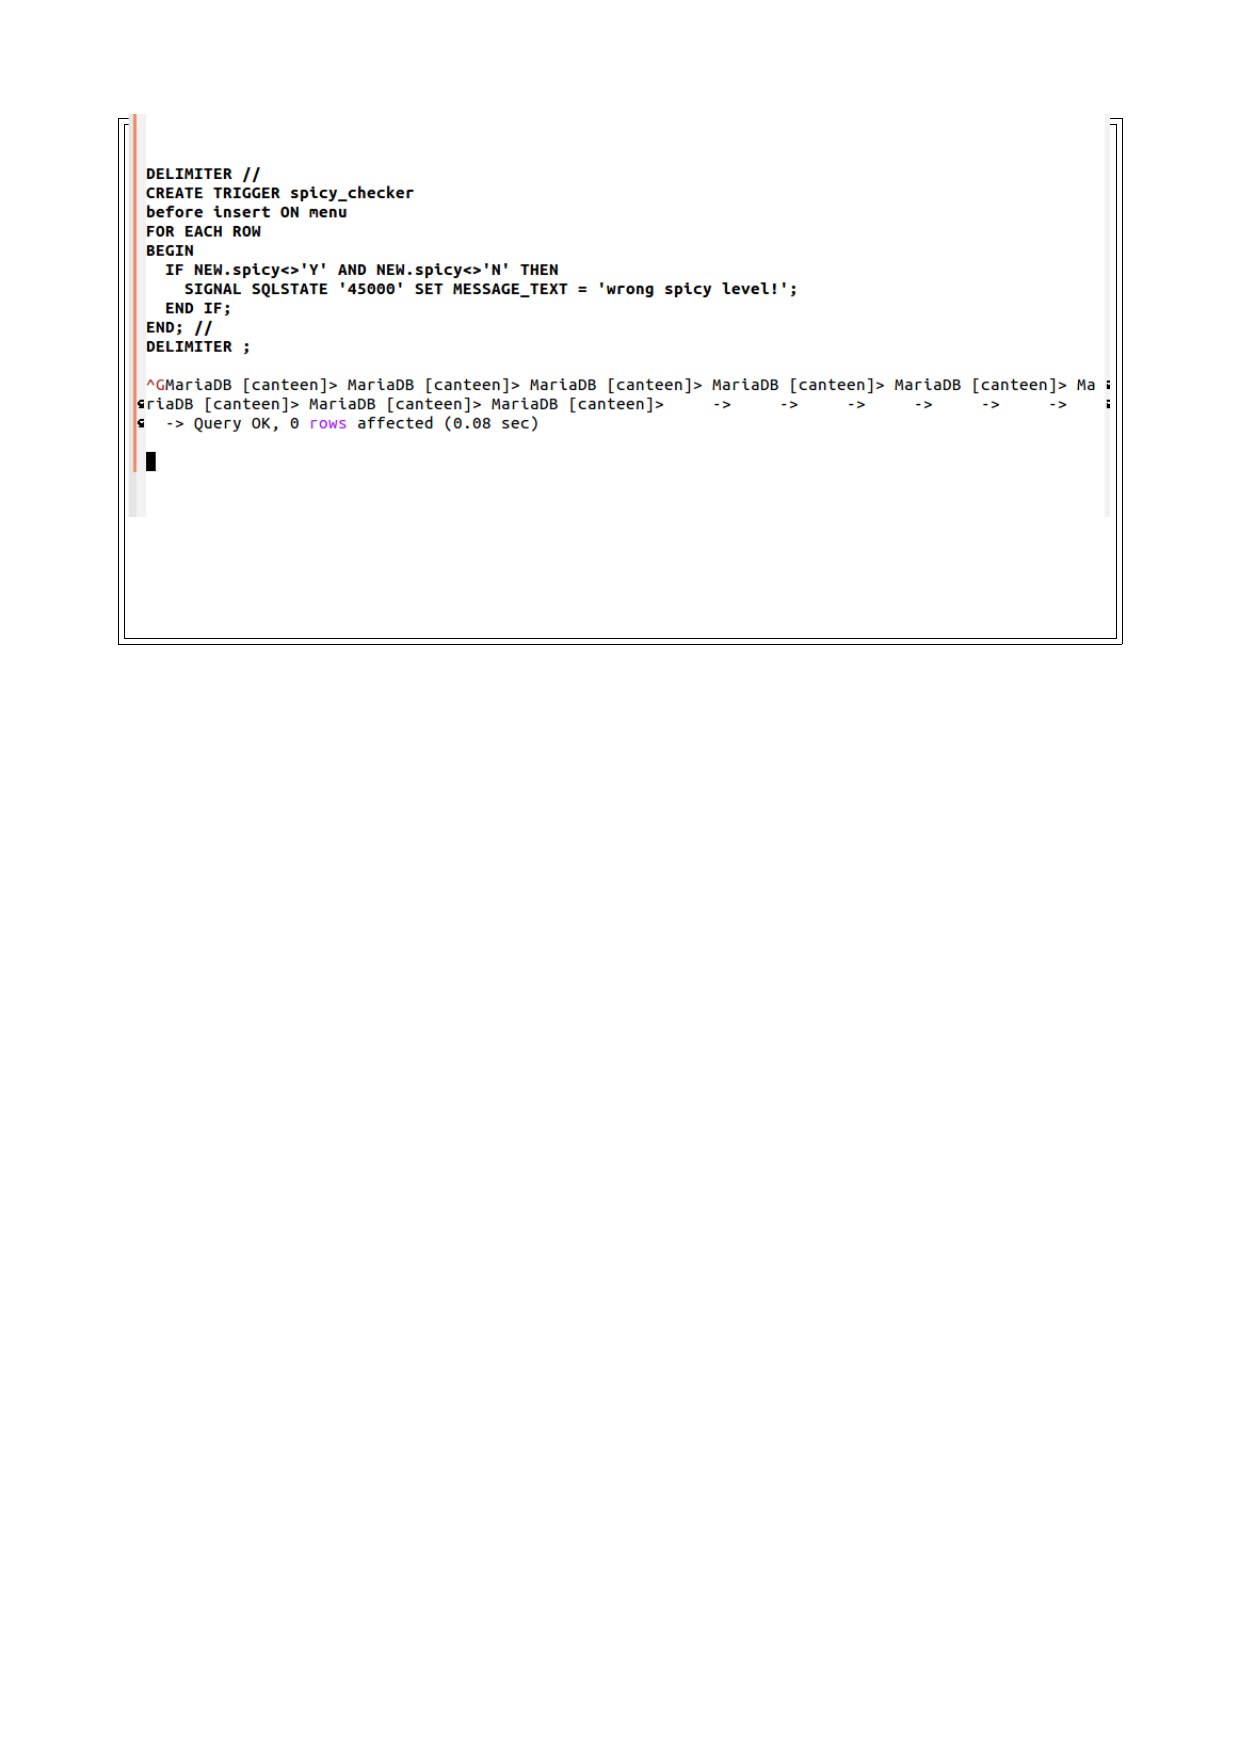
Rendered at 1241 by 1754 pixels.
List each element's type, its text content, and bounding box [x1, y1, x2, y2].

picture [128, 114, 1110, 517]
table_cell [119, 119, 1122, 643]
table_cell MariaDB [(none)]> Query OK, 1 row affected (0.01 sec) MariaDB [(none)]> Database changed MariaDB [canteen]> -> -> -> -> -> Query OK, 0 rows affected (0.29 sec) MariaDB [canteen]> -> -> -> -> Query OK, 0 rows affected (0.29 sec) MariaDB [canteen]> -> -> -> -> Query OK, 0 rows affected (0.33 sec) [125, 125, 1116, 638]
